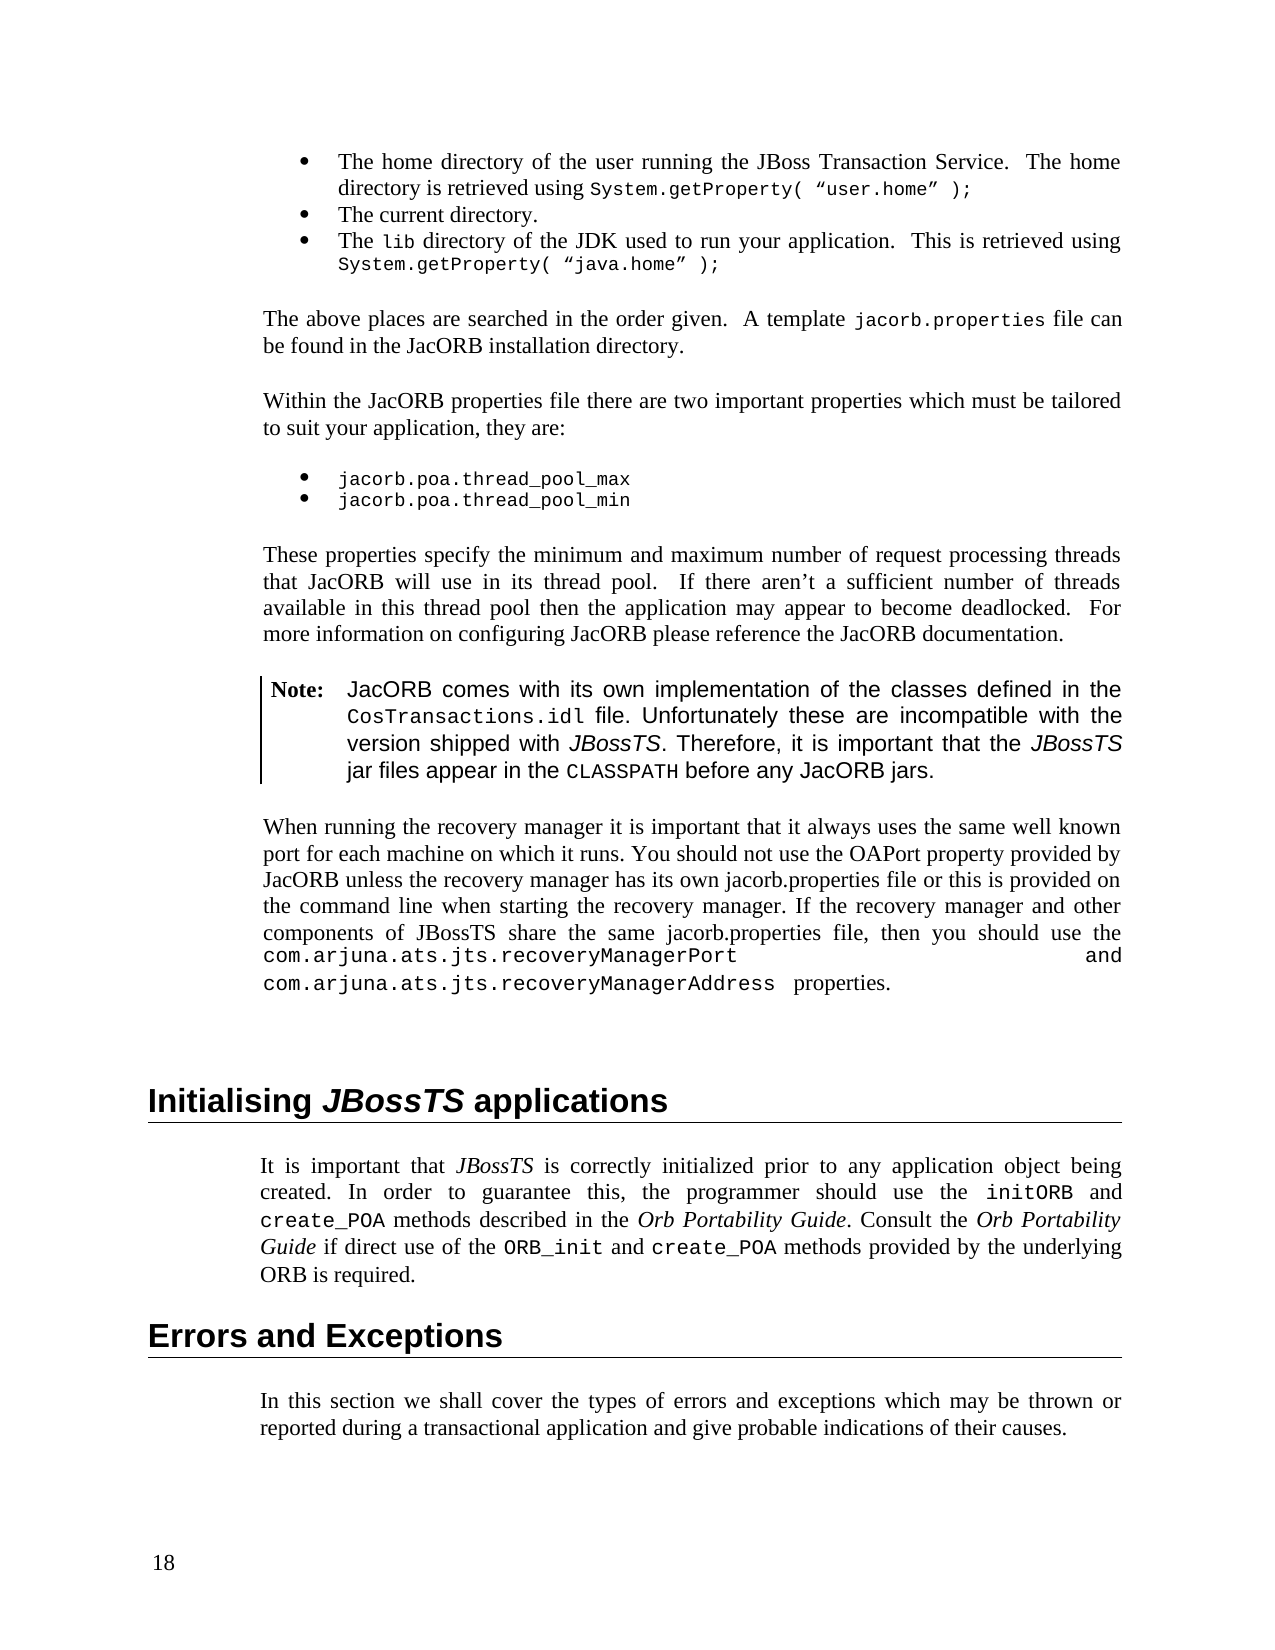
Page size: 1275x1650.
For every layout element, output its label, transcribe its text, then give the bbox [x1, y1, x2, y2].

list The current directory. [300, 201, 1122, 227]
text Within the JacORB properties file there are two important properties which must be tailored to suit your application, they are: [263, 387, 1122, 440]
text These properties specify the minimum and maximum number of request processing threads that JacORB will use in its thread pool. If there aren’t a sufficient number of threads available in this thread pool then the application may appear to become deadlocked. For more information on configuring JacORB please reference the JacORB documentation. [263, 541, 1122, 647]
list jacorb.poa.thread_pool_min [300, 491, 1122, 512]
text The above places are searched in the order given. A template jacorb.properties file can be found in the JacORB installation directory. [263, 305, 1122, 358]
text When running the recovery manager it is important that it always uses the same well known port for each machine on which it runs. You should not use the OAPort property provided by JacORB unless the recovery manager has its own jacorb.properties file or this is provided on the command line when starting the recovery manager. If the recovery manager and other components of JBossTS share the same jacorb.properties file, then you should use the com.arjuna.ats.jts.recoveryManagerPort and com.arjuna.ats.jts.recoveryManagerAddress properties. [263, 813, 1122, 996]
text In this section we shall cover the types of errors and exceptions which may be thrown or reported during a transactional application and give probable indications of their causes. [260, 1387, 1122, 1440]
list The lib directory of the JDK used to run your application. This is retrieved using System.getProperty( “java.home” ); [300, 227, 1122, 276]
subtitle Errors and Exceptions [148, 1317, 1122, 1357]
text It is important that JBossTS is correctly initialized prior to any application object being created. In order to guarantee this, the programmer should use the initORB and create_POA methods described in the Orb Portability Guide. Consult the Orb Portability Guide if direct use of the ORB_init and create_POA methods provided by the underlying ORB is required. [260, 1152, 1122, 1287]
list The home directory of the user running the JBoss Transaction Service. The home directory is retrieved using System.getProperty( “user.home” ); [300, 148, 1122, 201]
list JacORB comes with its own implementation of the classes defined in the CosTransactions.idl file. Unfortunately these are incompatible with the version shipped with JBossTS. Therefore, it is important that the JBossTS jar files appear in the CLASSPATH before any JacORB jars. [262, 676, 1122, 784]
list jacorb.poa.thread_pool_max [300, 469, 1122, 491]
subtitle Initialising JBossTS applications [148, 1081, 1122, 1122]
